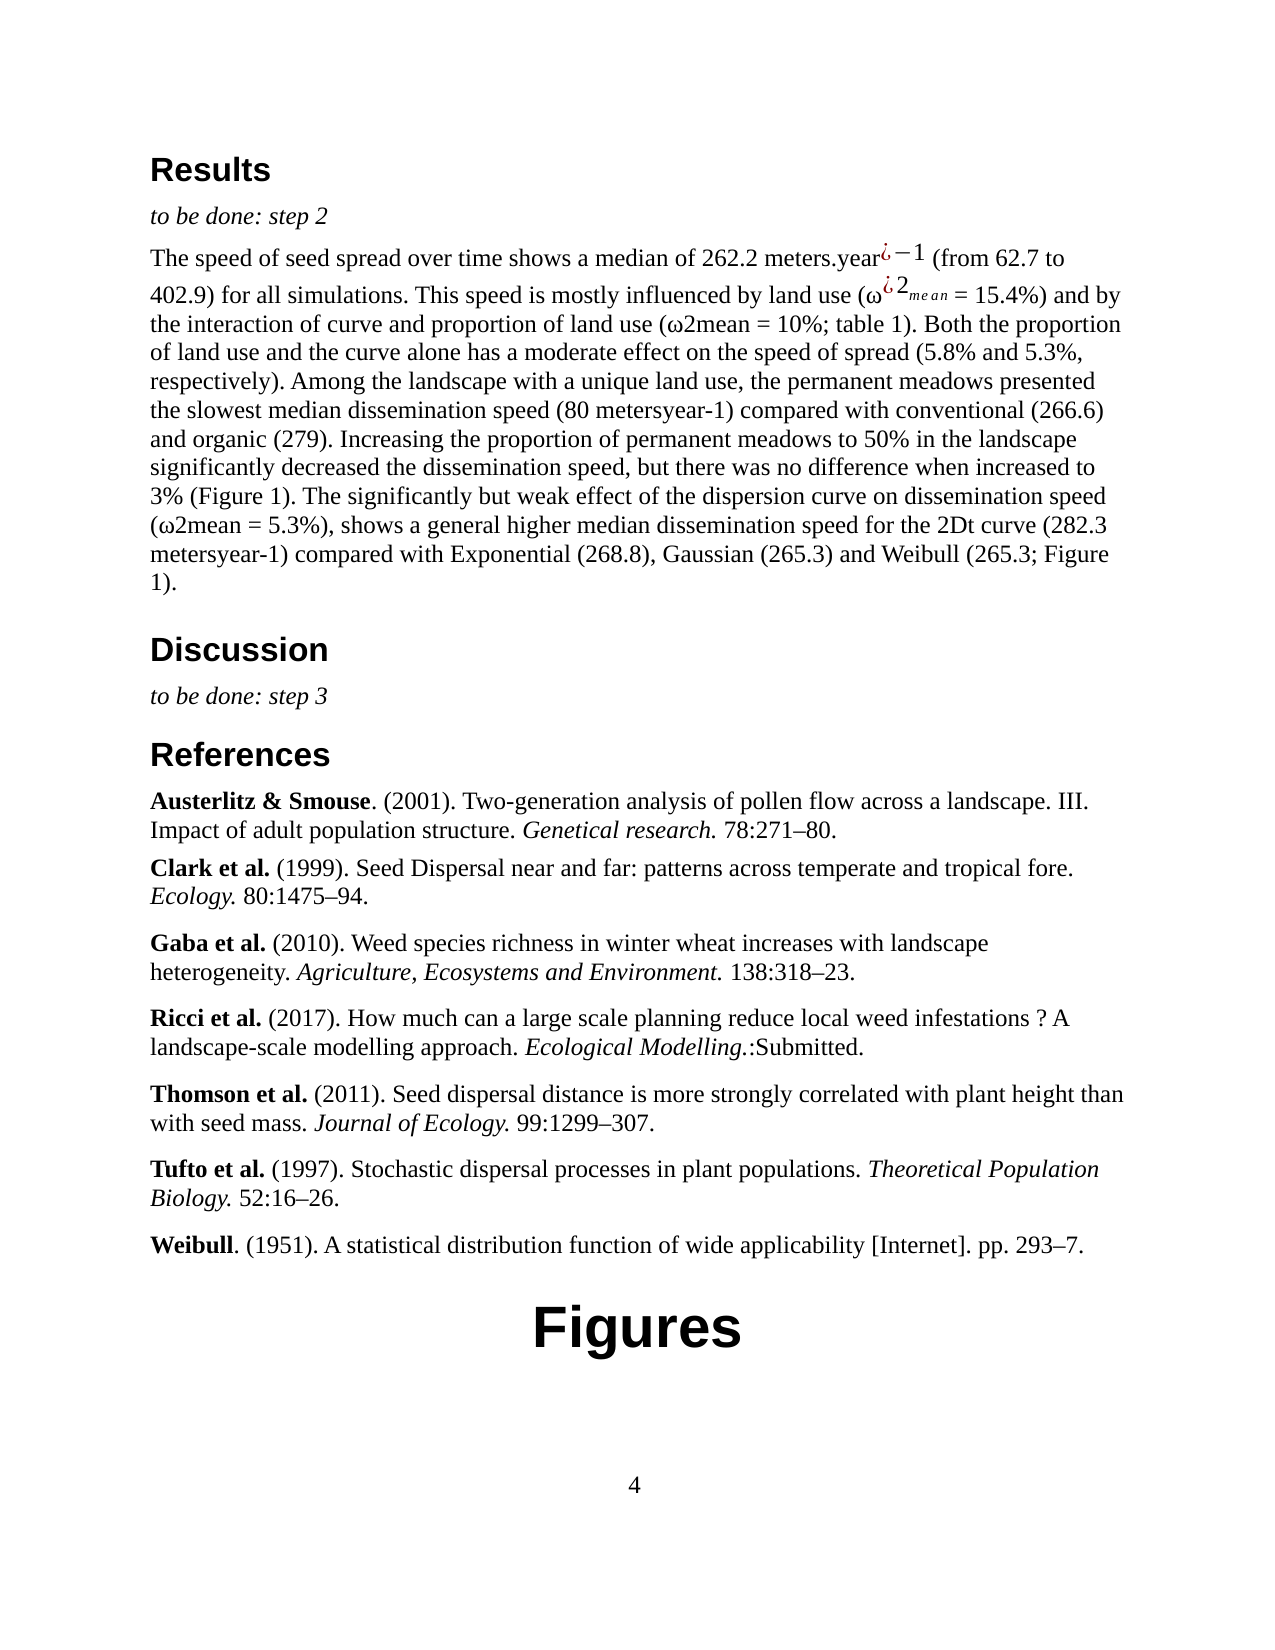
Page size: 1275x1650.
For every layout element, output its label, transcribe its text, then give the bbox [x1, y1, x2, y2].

subtitle References [150, 735, 1125, 774]
text Clark et al. (1999). Seed Dispersal near and far: patterns across temperate and tropical fore. Ecology. 80:1475–94. [150, 853, 1125, 910]
text Ricci et al. (2017). How much can a large scale planning reduce local weed infestations ? A landscape-scale modelling approach. Ecological Modelling.:Submitted. [150, 1003, 1125, 1061]
text to be done: step 3 [150, 681, 1125, 710]
subtitle Results [150, 150, 1125, 189]
text to be done: step 2 [150, 201, 1125, 230]
text Austerlitz & Smouse. (2001). Two-generation analysis of pollen flow across a landscape. III. Impact of adult population structure. Genetical research. 78:271–80. [150, 786, 1125, 844]
title Figures [150, 1292, 1125, 1359]
text Weibull. (1951). A statistical distribution function of wide applicability [Internet]. pp. 293–7. [150, 1230, 1125, 1258]
text The speed of seed spread over time shows a median of 262.2 meters.year (from 62.7 to 402.9) for all simulations. This speed is mostly influenced by land use (ω = 15.4%) and by the interaction of curve and proportion of land use (ω2mean = 10%; table 1). Both the proportion of land use and the curve alone has a moderate effect on the speed of spread (5.8% and 5.3%, respectively). Among the landscape with a unique land use, the permanent meadows presented the slowest median dissemination speed (80 metersyear-1) compared with conventional (266.6) and organic (279). Increasing the proportion of permanent meadows to 50% in the landscape significantly decreased the dissemination speed, but there was no difference when increased to 3% (Figure 1). The significantly but weak effect of the dispersion curve on dissemination speed (ω2mean = 5.3%), shows a general higher median dissemination speed for the 2Dt curve (282.3 metersyear-1) compared with Exponential (268.8), Gaussian (265.3) and Weibull (265.3; Figure 1). [150, 239, 1125, 596]
subtitle Discussion [150, 630, 1125, 669]
text Thomson et al. (2011). Seed dispersal distance is more strongly correlated with plant height than with seed mass. Journal of Ecology. 99:1299–307. [150, 1079, 1125, 1136]
text Gaba et al. (2010). Weed species richness in winter wheat increases with landscape heterogeneity. Agriculture, Ecosystems and Environment. 138:318–23. [150, 928, 1125, 986]
text Tufto et al. (1997). Stochastic dispersal processes in plant populations. Theoretical Population Biology. 52:16–26. [150, 1154, 1125, 1212]
